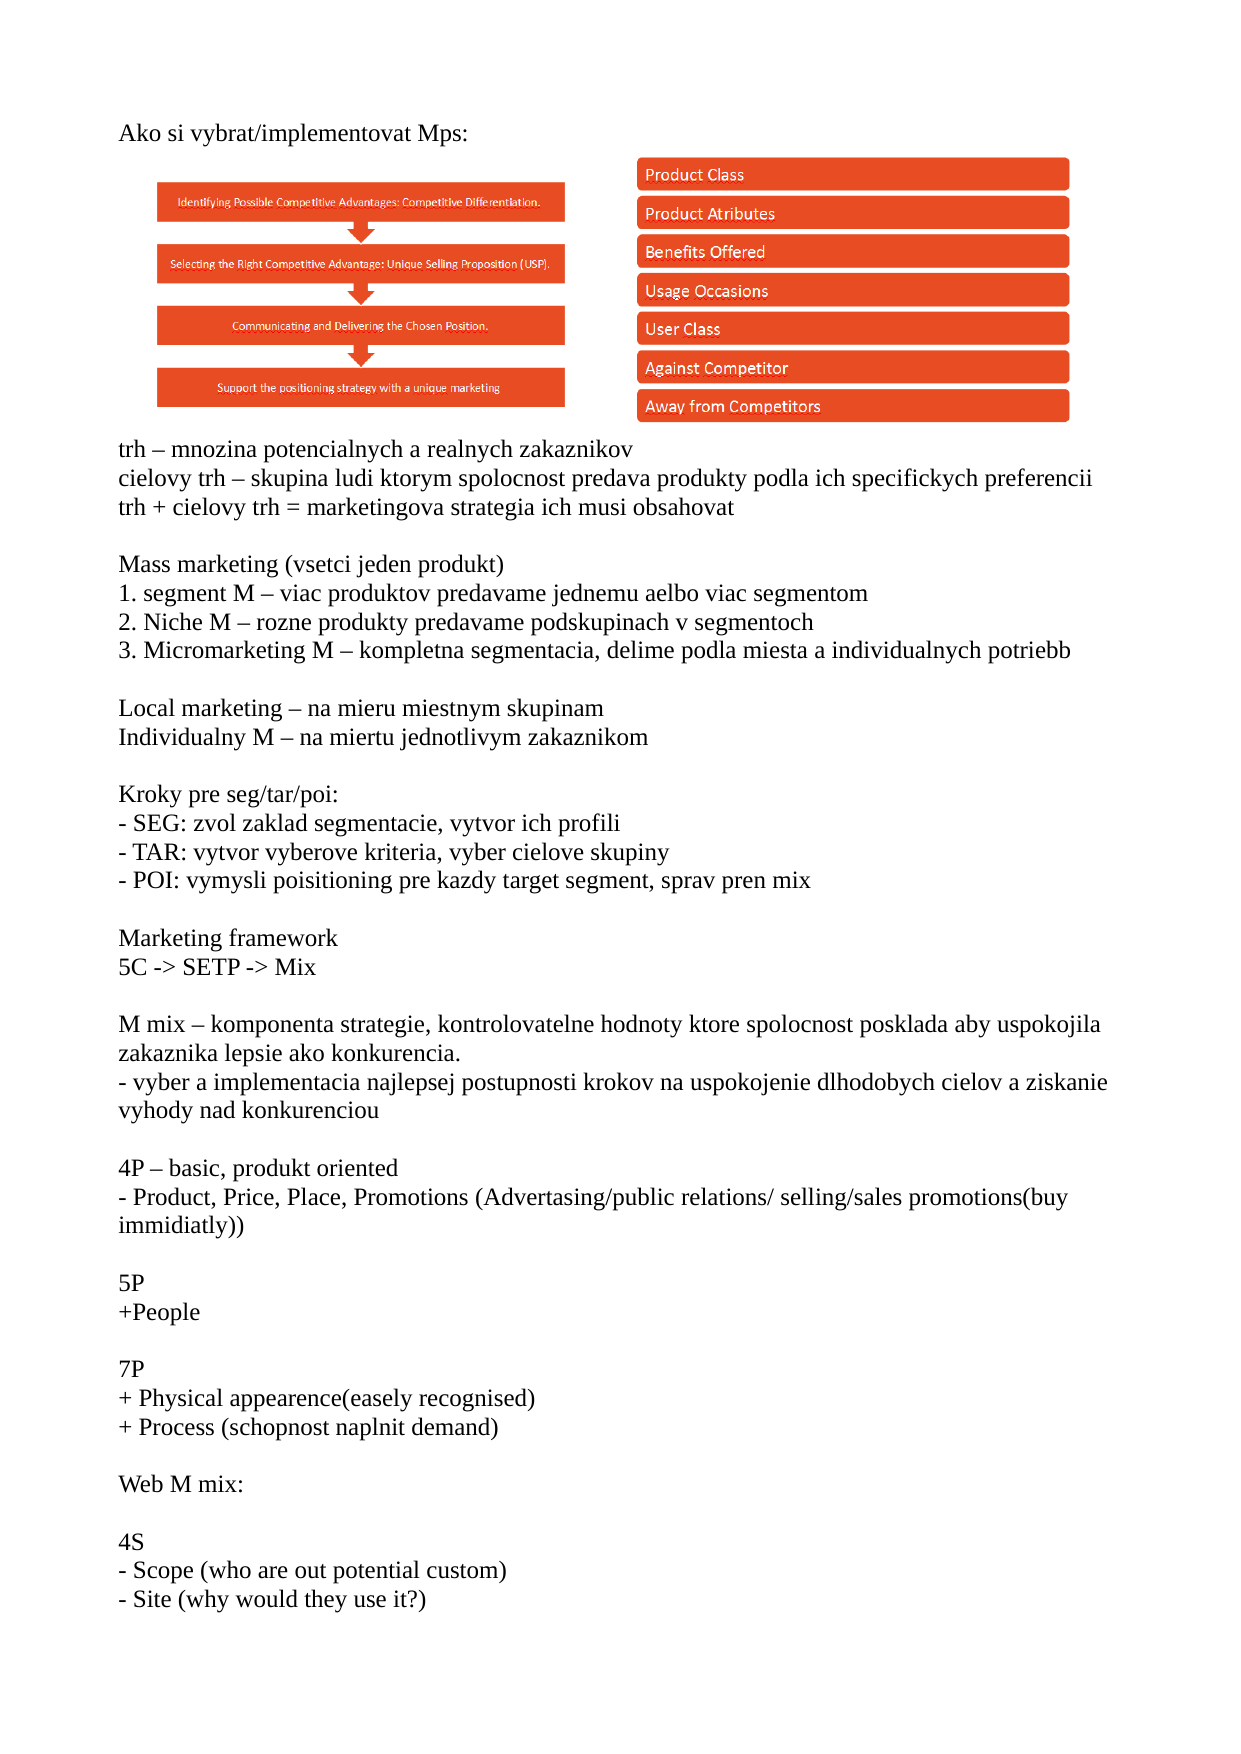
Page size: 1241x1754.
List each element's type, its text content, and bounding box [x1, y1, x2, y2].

picture [620, 143, 1074, 429]
text - Scope (who are out potential custom) [118, 1556, 1122, 1584]
text + Process (schopnost naplnit demand) [118, 1412, 1122, 1441]
text M mix – komponenta strategie, kontrolovatelne hodnoty ktore spolocnost posklada aby uspokojila zakaznika lepsie ako konkurencia. [118, 1009, 1122, 1067]
text 2. Niche M – rozne produkty predavame podskupinach v segmentoch [118, 607, 1122, 636]
text Kroky pre seg/tar/poi: [118, 779, 1122, 808]
text - TAR: vytvor vyberove kriteria, vyber cielove skupiny [118, 837, 1122, 866]
picture [144, 173, 576, 422]
text Marketing framework [118, 923, 1122, 952]
text + Physical appearence(easely recognised) [118, 1383, 1122, 1412]
text - POI: vymysli poisitioning pre kazdy target segment, sprav pren mix [118, 866, 1122, 894]
text - SEG: zvol zaklad segmentacie, vytvor ich profili [118, 808, 1122, 837]
text - Product, Price, Place, Promotions (Advertasing/public relations/ selling/sales promotions(buy immidiatly)) [118, 1182, 1122, 1239]
text +People [118, 1297, 1122, 1326]
text 5P [118, 1268, 1122, 1297]
text 4P – basic, produkt oriented [118, 1153, 1122, 1182]
text - vyber a implementacia najlepsej postupnosti krokov na uspokojenie dlhodobych cielov a ziskanie vyhody nad konkurenciou [118, 1067, 1122, 1124]
text 7P [118, 1354, 1122, 1383]
text Local marketing – na mieru miestnym skupinam [118, 693, 1122, 722]
text 1. segment M – viac produktov predavame jednemu aelbo viac segmentom [118, 578, 1122, 607]
text - Site (why would they use it?) [118, 1584, 1122, 1613]
text 4S [118, 1527, 1122, 1556]
text 3. Micromarketing M – kompletna segmentacia, delime podla miesta a individualnych potriebb [118, 636, 1122, 664]
text Mass marketing (vsetci jeden produkt) [118, 549, 1122, 578]
text 5C -> SETP -> Mix [118, 952, 1122, 981]
text trh – mnozina potencialnych a realnych zakaznikov [118, 434, 1122, 463]
text Web M mix: [118, 1469, 1122, 1498]
text Ako si vybrat/implementovat Mps: [118, 118, 1122, 147]
text trh + cielovy trh = marketingova strategia ich musi obsahovat [118, 492, 1122, 521]
text Individualny M – na miertu jednotlivym zakaznikom [118, 722, 1122, 751]
text cielovy trh – skupina ludi ktorym spolocnost predava produkty podla ich specifickych preferencii [118, 463, 1122, 492]
